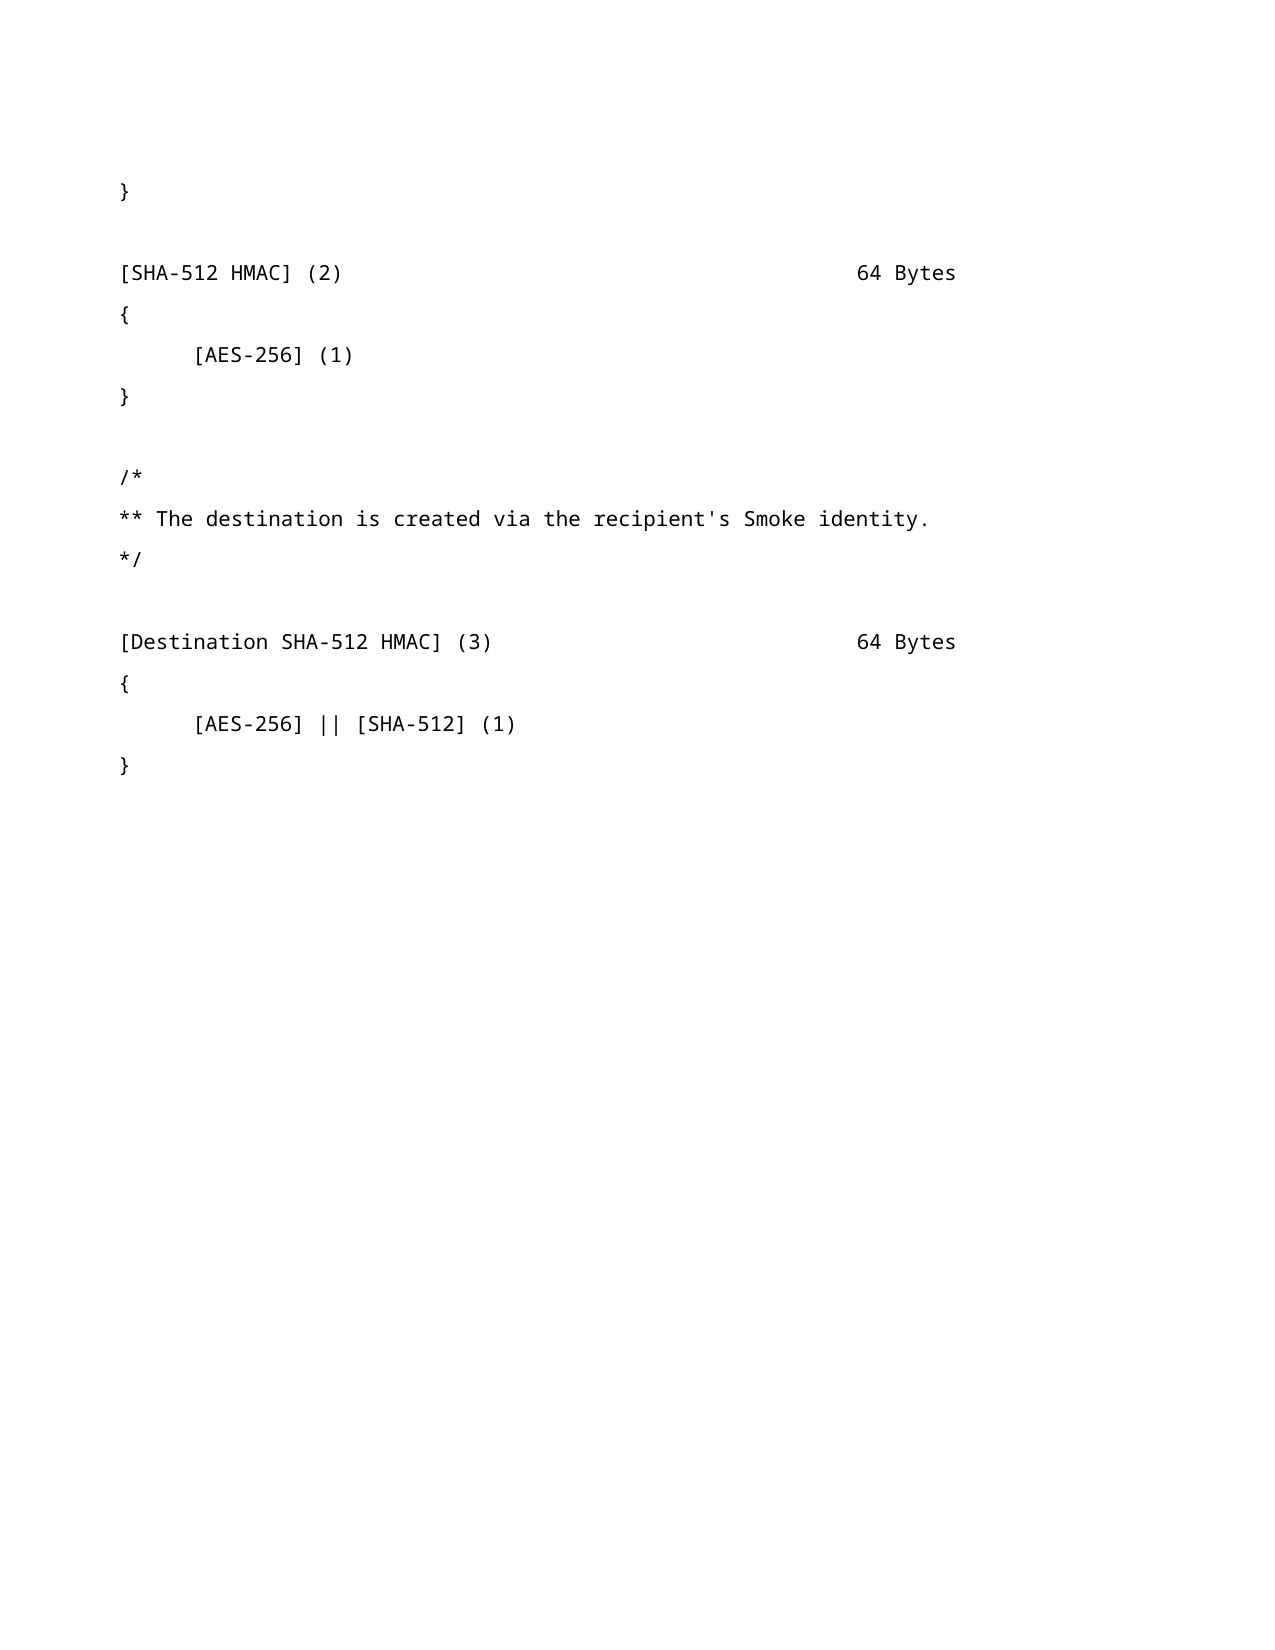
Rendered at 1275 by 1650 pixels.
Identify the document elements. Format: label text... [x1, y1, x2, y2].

text } [118, 176, 1157, 205]
text [Destination SHA-512 HMAC] (3) 64 Bytes [118, 627, 1157, 655]
text [AES-256] || [SHA-512] (1) [118, 709, 1157, 737]
text /* [118, 463, 1157, 492]
text { [118, 299, 1157, 328]
text ** The destination is created via the recipient's Smoke identity. [118, 504, 1157, 533]
text } [118, 381, 1157, 409]
text { [118, 668, 1157, 696]
text */ [118, 545, 1157, 573]
text [SHA-512 HMAC] (2) 64 Bytes [118, 258, 1157, 287]
text [AES-256] (1) [118, 340, 1157, 368]
text } [118, 750, 1157, 778]
